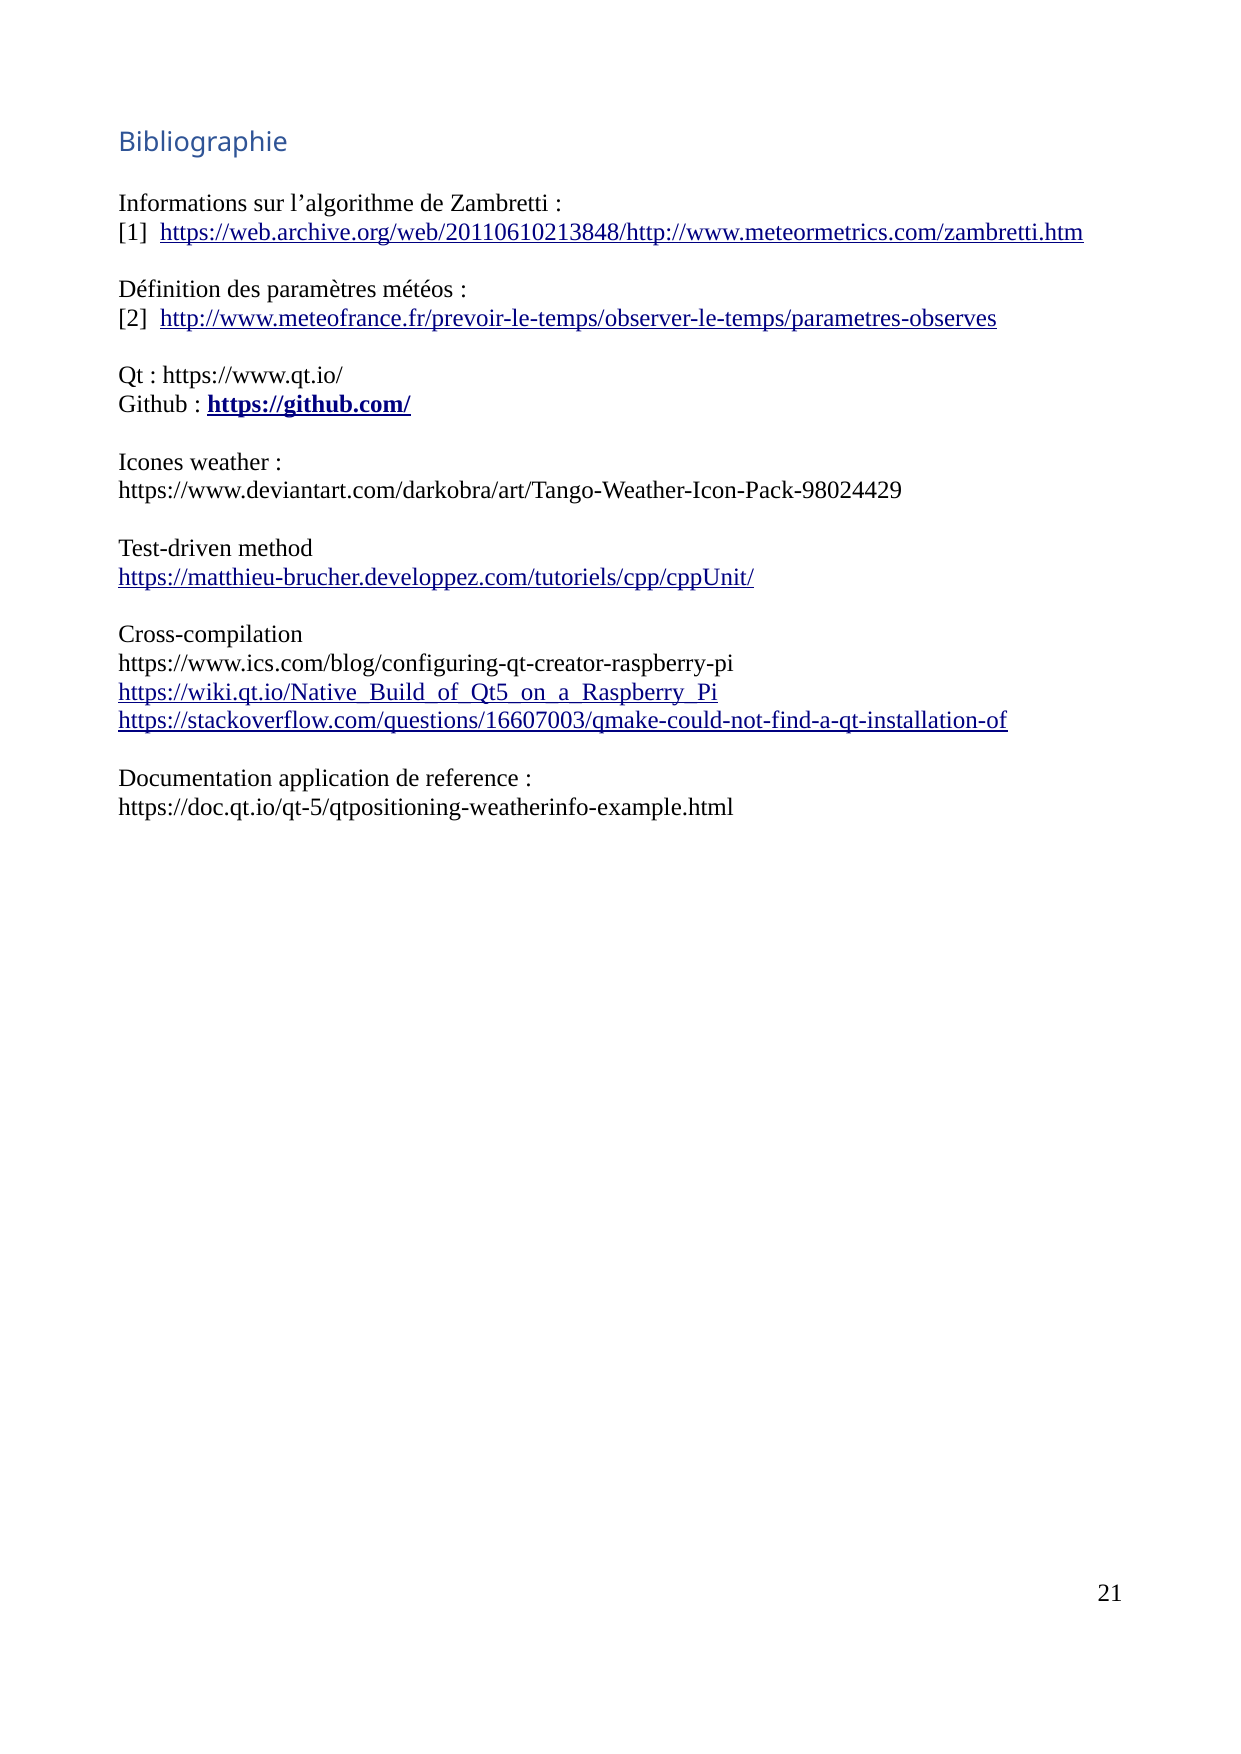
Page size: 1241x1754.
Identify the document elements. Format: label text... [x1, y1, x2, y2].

text [2] http://www.meteofrance.fr/prevoir-le-temps/observer-le-temps/parametres-observes [118, 303, 1122, 332]
text https://doc.qt.io/qt-5/qtpositioning-weatherinfo-example.html [118, 792, 1122, 820]
subtitle Bibliographie [118, 122, 1122, 159]
text https://www.ics.com/blog/configuring-qt-creator-raspberry-pi [118, 648, 1122, 677]
text Github : https://github.com/ [118, 389, 1122, 418]
text [1] https://web.archive.org/web/20110610213848/http://www.meteormetrics.com/zambretti.htm [118, 217, 1122, 245]
text Cross-compilation [118, 619, 1122, 648]
text https://stackoverflow.com/questions/16607003/qmake-could-not-find-a-qt-installation-of [118, 705, 1122, 734]
text https://www.deviantart.com/darkobra/art/Tango-Weather-Icon-Pack-98024429 [118, 475, 1122, 504]
text https://matthieu-brucher.developpez.com/tutoriels/cpp/cppUnit/ [118, 562, 1122, 590]
text https://wiki.qt.io/Native_Build_of_Qt5_on_a_Raspberry_Pi [118, 677, 1122, 705]
text Informations sur l’algorithme de Zambretti : [118, 188, 1122, 217]
text Test-driven method [118, 533, 1122, 562]
text Documentation application de reference : [118, 763, 1122, 792]
text Icones weather : [118, 447, 1122, 475]
text Définition des paramètres météos : [118, 274, 1122, 303]
text Qt : https://www.qt.io/ [118, 360, 1122, 389]
